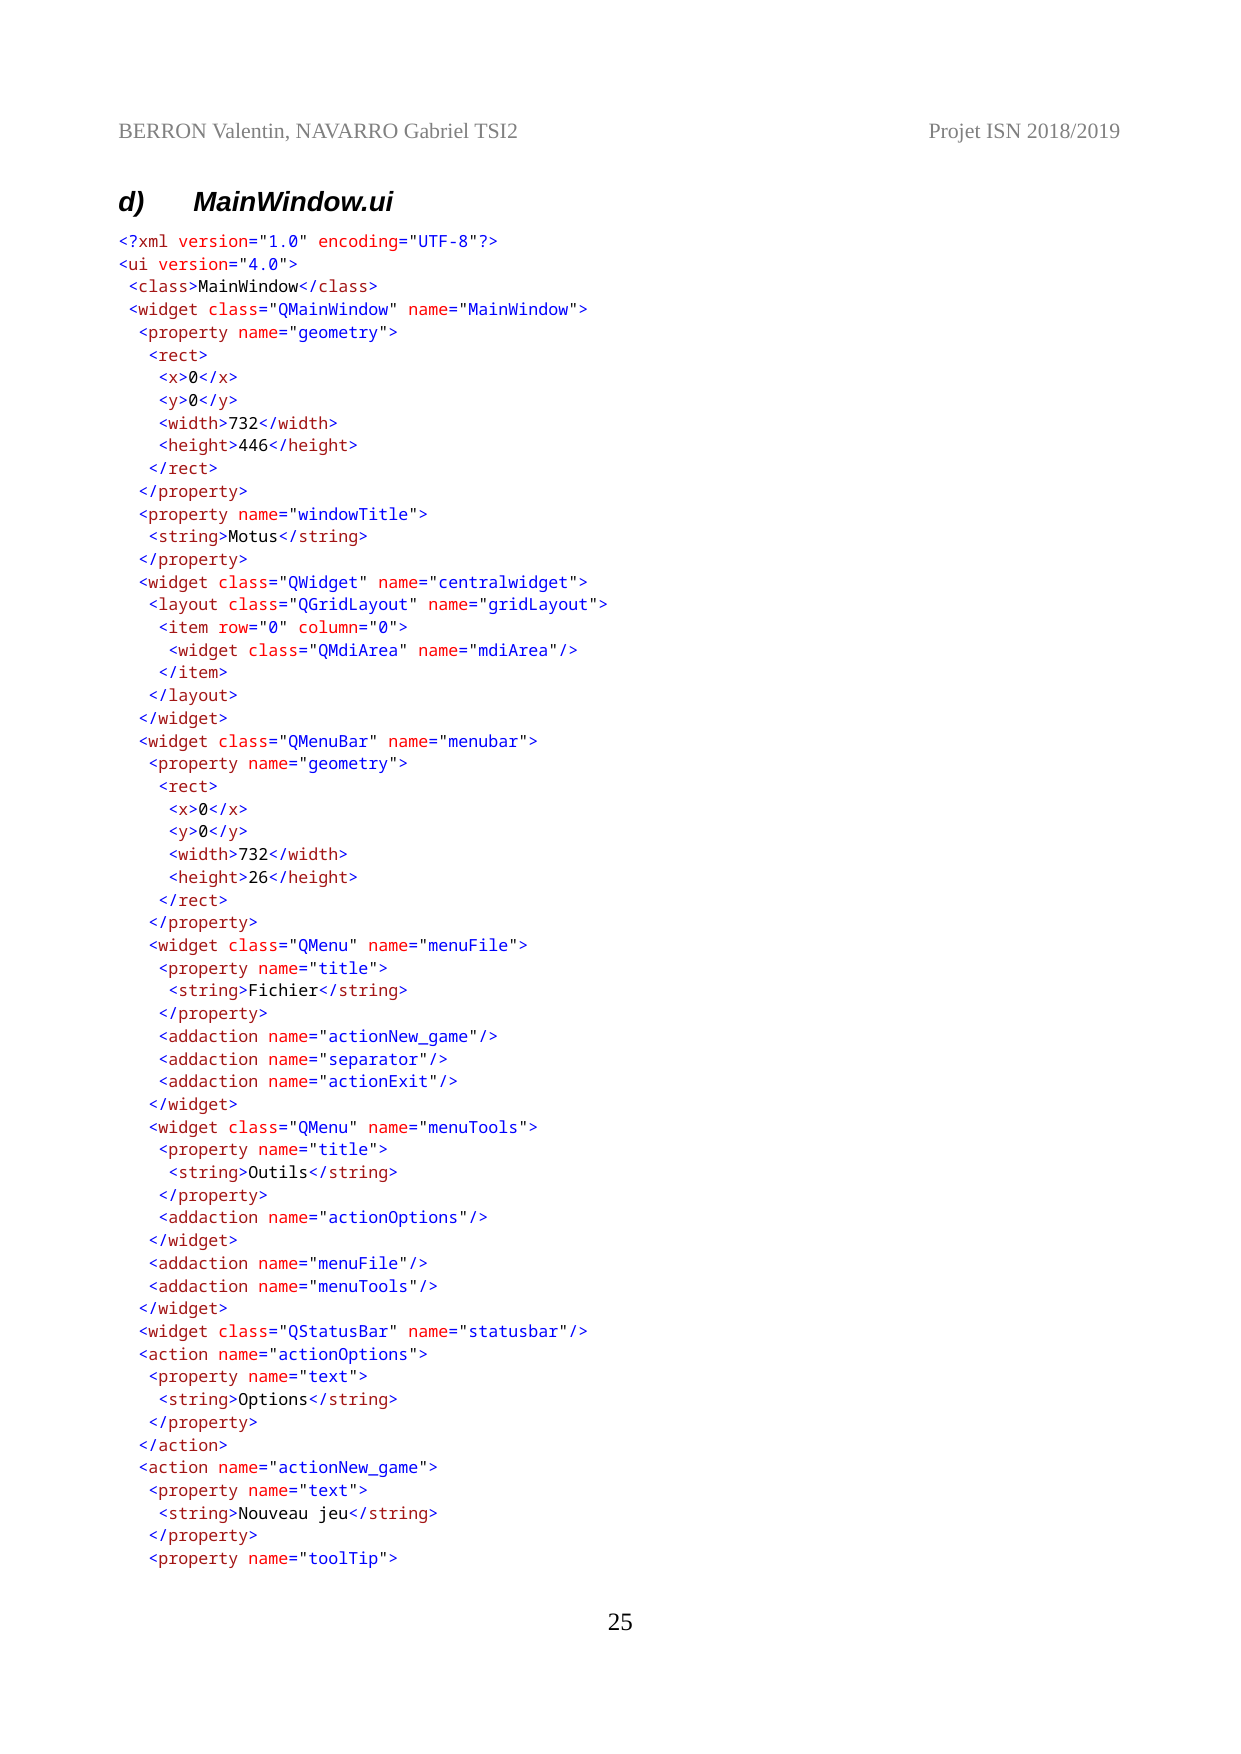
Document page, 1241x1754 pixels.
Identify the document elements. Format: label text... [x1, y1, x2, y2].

text <item row="0" column="0"> [118, 616, 1122, 638]
text <widget class="QMainWindow" name="MainWindow"> [118, 298, 1122, 321]
text <layout class="QGridLayout" name="gridLayout"> [118, 593, 1122, 616]
text <y>0</y> [118, 820, 1122, 843]
text <widget class="QMenu" name="menuTools"> [118, 1115, 1122, 1138]
text <string>Motus</string> [118, 525, 1122, 548]
text </property> [118, 1411, 1122, 1433]
text </widget> [118, 1093, 1122, 1115]
text <widget class="QWidget" name="centralwidget"> [118, 570, 1122, 593]
text <addaction name="actionOptions"/> [118, 1206, 1122, 1229]
text <addaction name="menuFile"/> [118, 1252, 1122, 1274]
text <property name="text"> [118, 1365, 1122, 1388]
text <property name="text"> [118, 1479, 1122, 1501]
text <ui version="4.0"> [118, 252, 1122, 275]
text </layout> [118, 684, 1122, 707]
text </widget> [118, 1229, 1122, 1252]
text <string>Fichier</string> [118, 979, 1122, 1002]
text </property> [118, 911, 1122, 934]
text <height>446</height> [118, 434, 1122, 457]
text <action name="actionOptions"> [118, 1342, 1122, 1365]
text <addaction name="menuTools"/> [118, 1274, 1122, 1297]
text </widget> [118, 1297, 1122, 1320]
text <rect> [118, 775, 1122, 797]
text <string>Options</string> [118, 1388, 1122, 1411]
text <widget class="QStatusBar" name="statusbar"/> [118, 1320, 1122, 1342]
text <property name="windowTitle"> [118, 502, 1122, 525]
text </widget> [118, 707, 1122, 729]
text <x>0</x> [118, 797, 1122, 820]
text <action name="actionNew_game"> [118, 1456, 1122, 1479]
text <height>26</height> [118, 866, 1122, 888]
text <class>MainWindow</class> [118, 275, 1122, 298]
text <string>Nouveau jeu</string> [118, 1501, 1122, 1524]
text <string>Outils</string> [118, 1161, 1122, 1183]
text <property name="toolTip"> [118, 1547, 1122, 1569]
text <y>0</y> [118, 389, 1122, 411]
text </property> [118, 1002, 1122, 1024]
text </rect> [118, 888, 1122, 911]
text <addaction name="actionExit"/> [118, 1070, 1122, 1093]
subtitle MainWindow.ui [118, 185, 1122, 217]
text <property name="geometry"> [118, 752, 1122, 775]
text </property> [118, 548, 1122, 570]
text <property name="geometry"> [118, 321, 1122, 343]
text </action> [118, 1433, 1122, 1456]
text </item> [118, 661, 1122, 684]
text </property> [118, 479, 1122, 502]
text <property name="title"> [118, 956, 1122, 979]
text <widget class="QMenu" name="menuFile"> [118, 934, 1122, 956]
text <property name="title"> [118, 1138, 1122, 1161]
text </rect> [118, 457, 1122, 479]
text <?xml version="1.0" encoding="UTF-8"?> [118, 230, 1122, 252]
text <addaction name="separator"/> [118, 1047, 1122, 1070]
text <x>0</x> [118, 366, 1122, 389]
text <widget class="QMdiArea" name="mdiArea"/> [118, 638, 1122, 661]
text <width>732</width> [118, 411, 1122, 434]
text <width>732</width> [118, 843, 1122, 866]
text <addaction name="actionNew_game"/> [118, 1024, 1122, 1047]
text <widget class="QMenuBar" name="menubar"> [118, 729, 1122, 752]
text </property> [118, 1183, 1122, 1206]
text </property> [118, 1524, 1122, 1547]
text <rect> [118, 343, 1122, 366]
